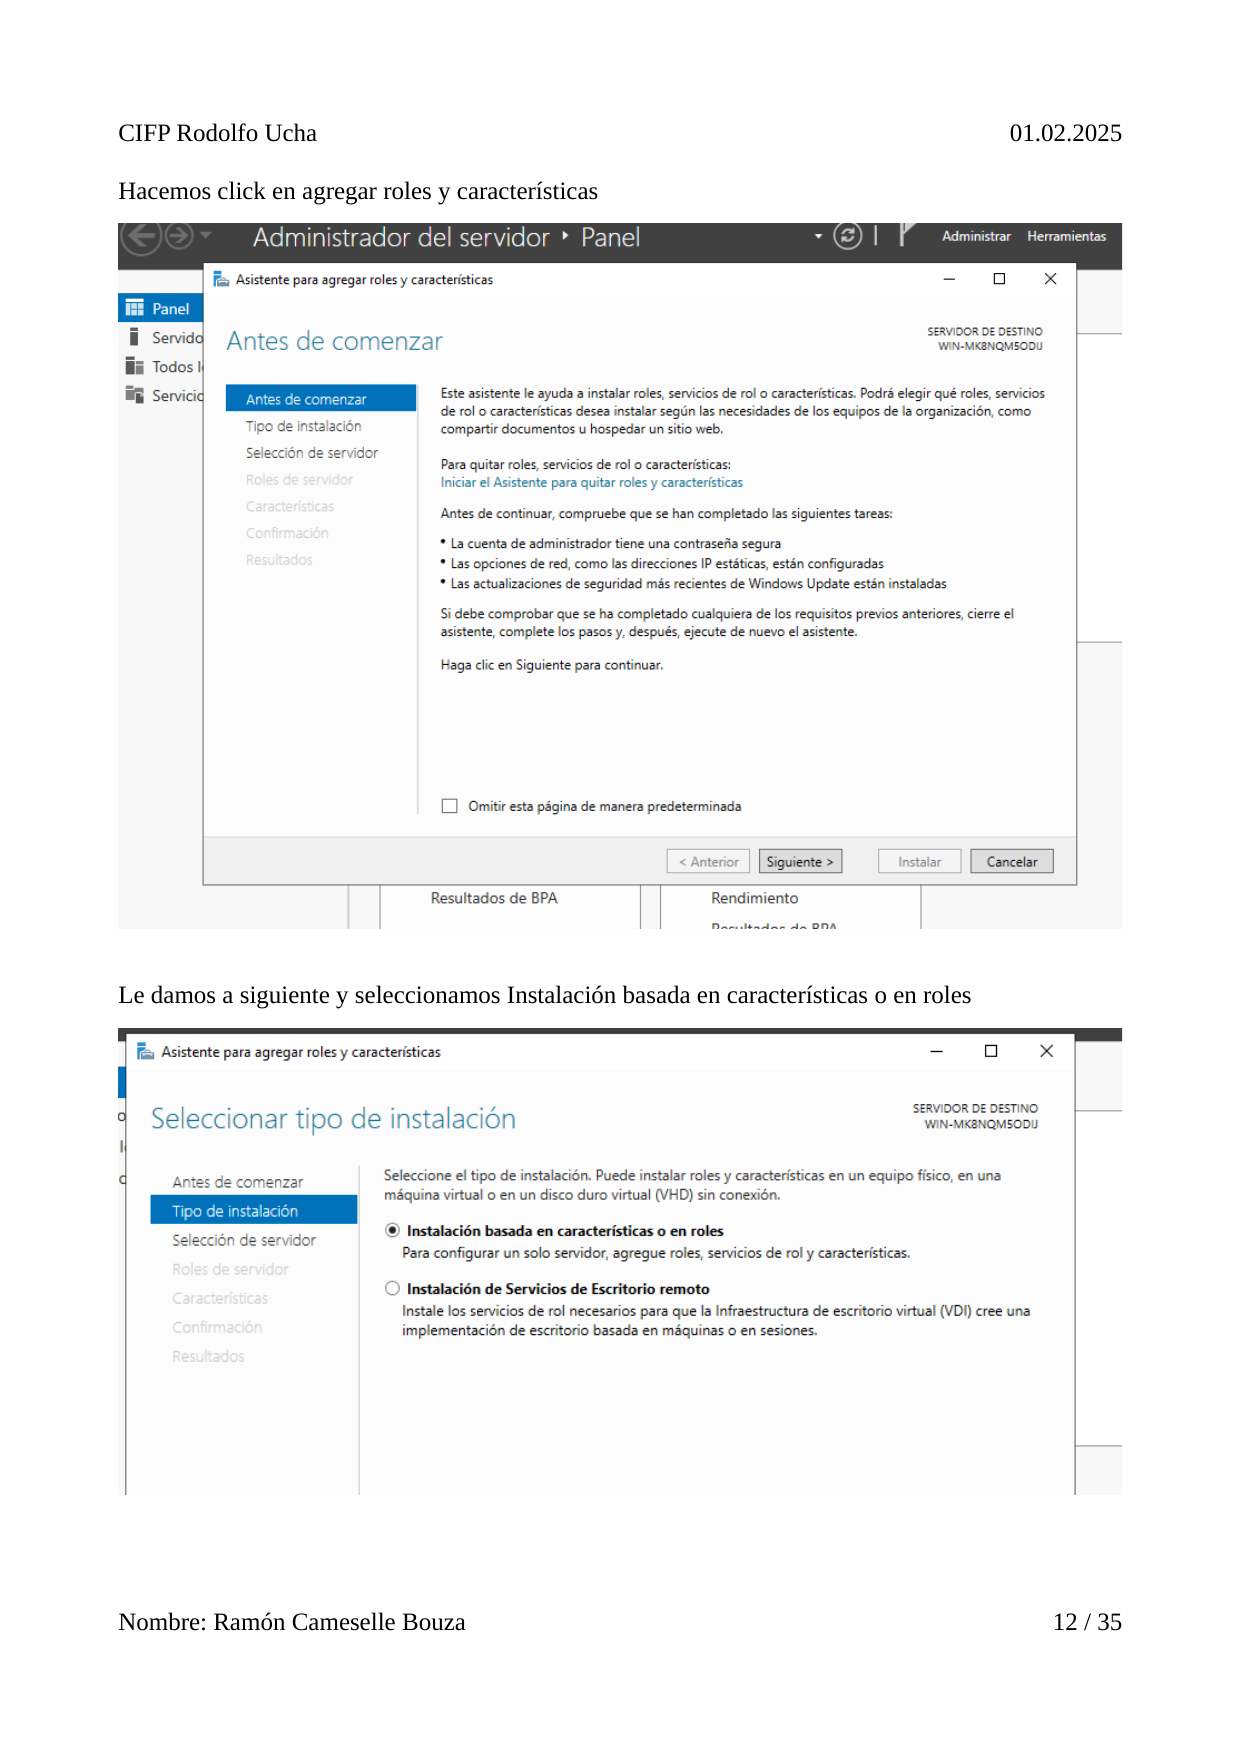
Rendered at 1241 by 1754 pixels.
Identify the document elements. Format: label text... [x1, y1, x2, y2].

picture [118, 223, 1123, 929]
text Le damos a siguiente y seleccionamos Instalación basada en características o en roles [118, 981, 1122, 1009]
picture [118, 1028, 1123, 1495]
text Hacemos click en agregar roles y características [118, 176, 1122, 205]
